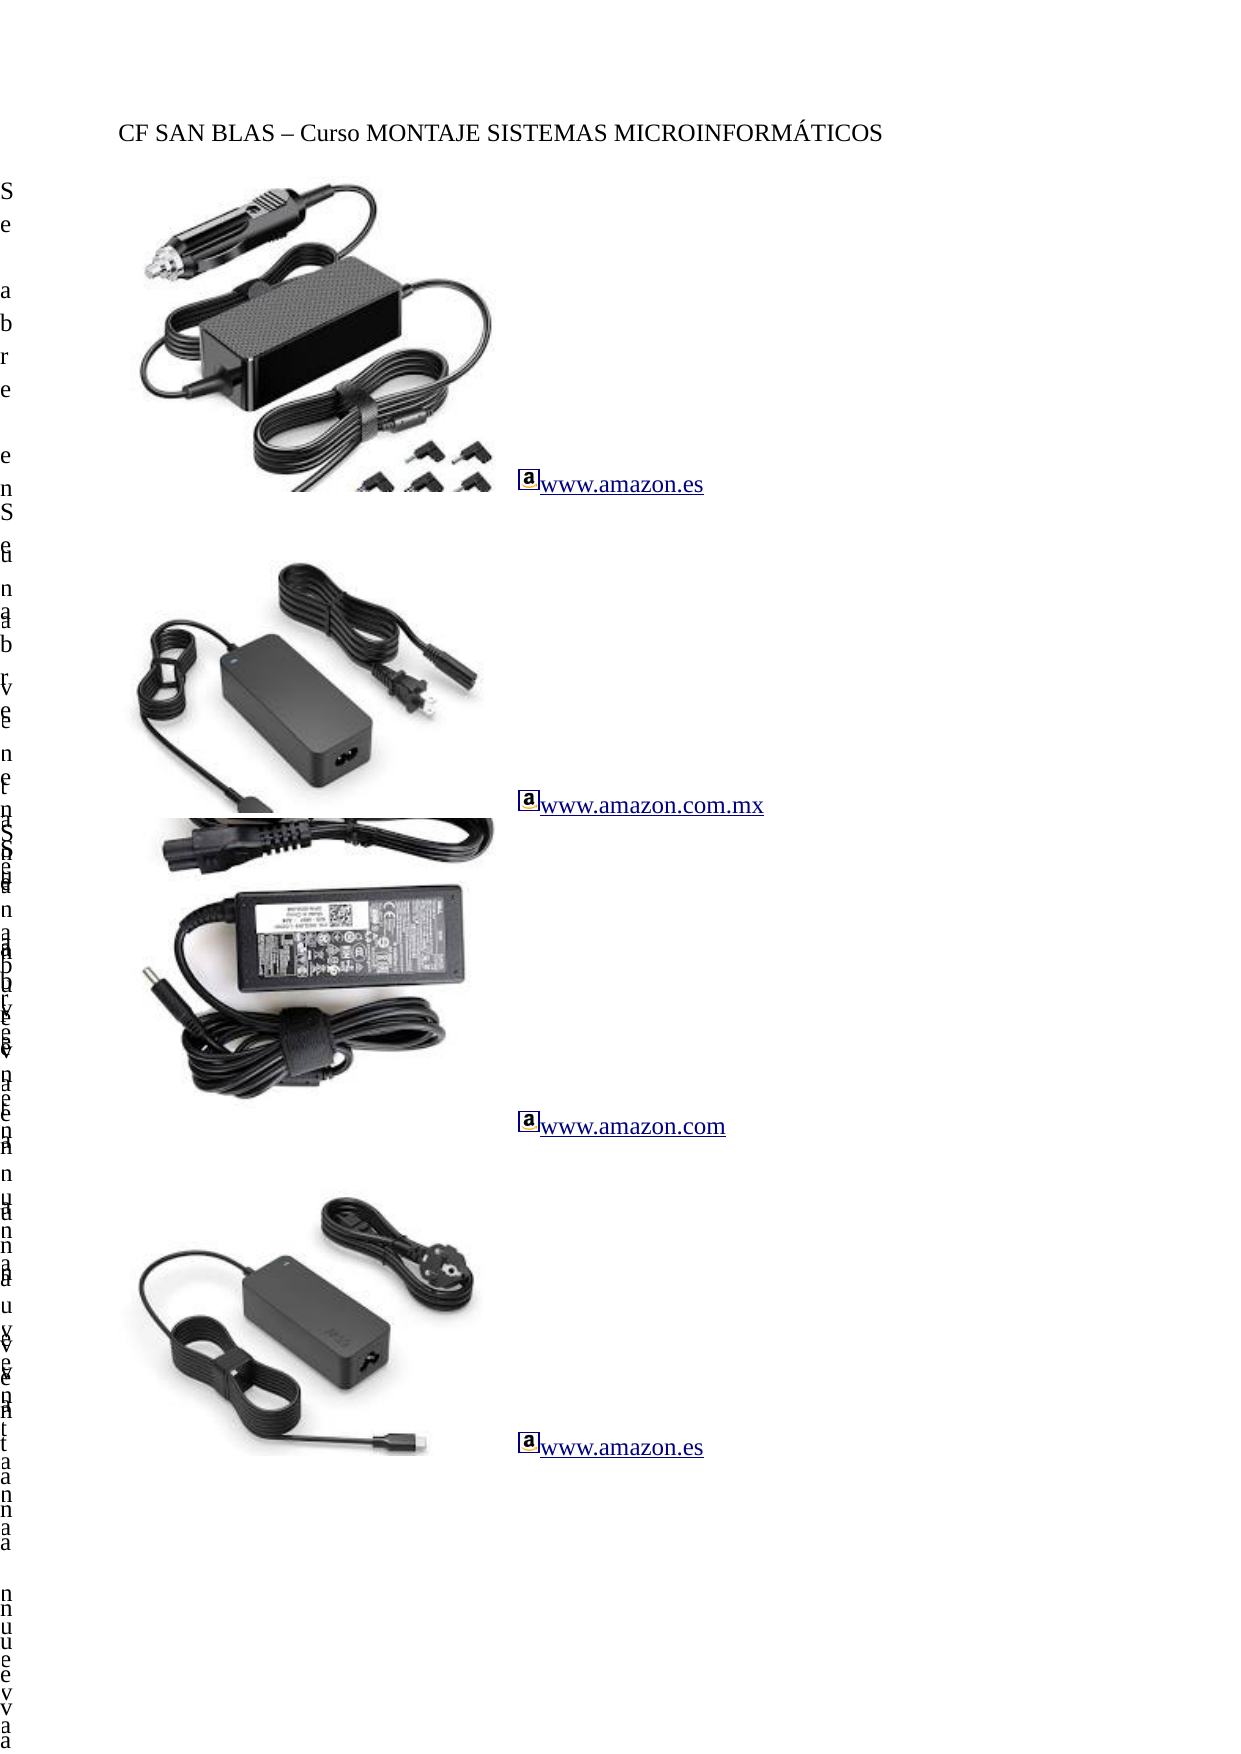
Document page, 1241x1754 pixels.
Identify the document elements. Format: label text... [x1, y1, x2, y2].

picture [520, 1112, 538, 1131]
text www.amazon.com [118, 818, 1122, 1139]
picture [520, 470, 538, 489]
picture [118, 176, 512, 492]
picture [520, 1433, 538, 1452]
picture [118, 1139, 512, 1456]
picture [118, 818, 512, 1134]
text www.amazon.es [118, 176, 1122, 497]
text www.amazon.es [118, 1139, 1122, 1461]
picture [520, 791, 538, 810]
text www.amazon.com.mx [118, 497, 1122, 818]
picture [118, 497, 512, 813]
